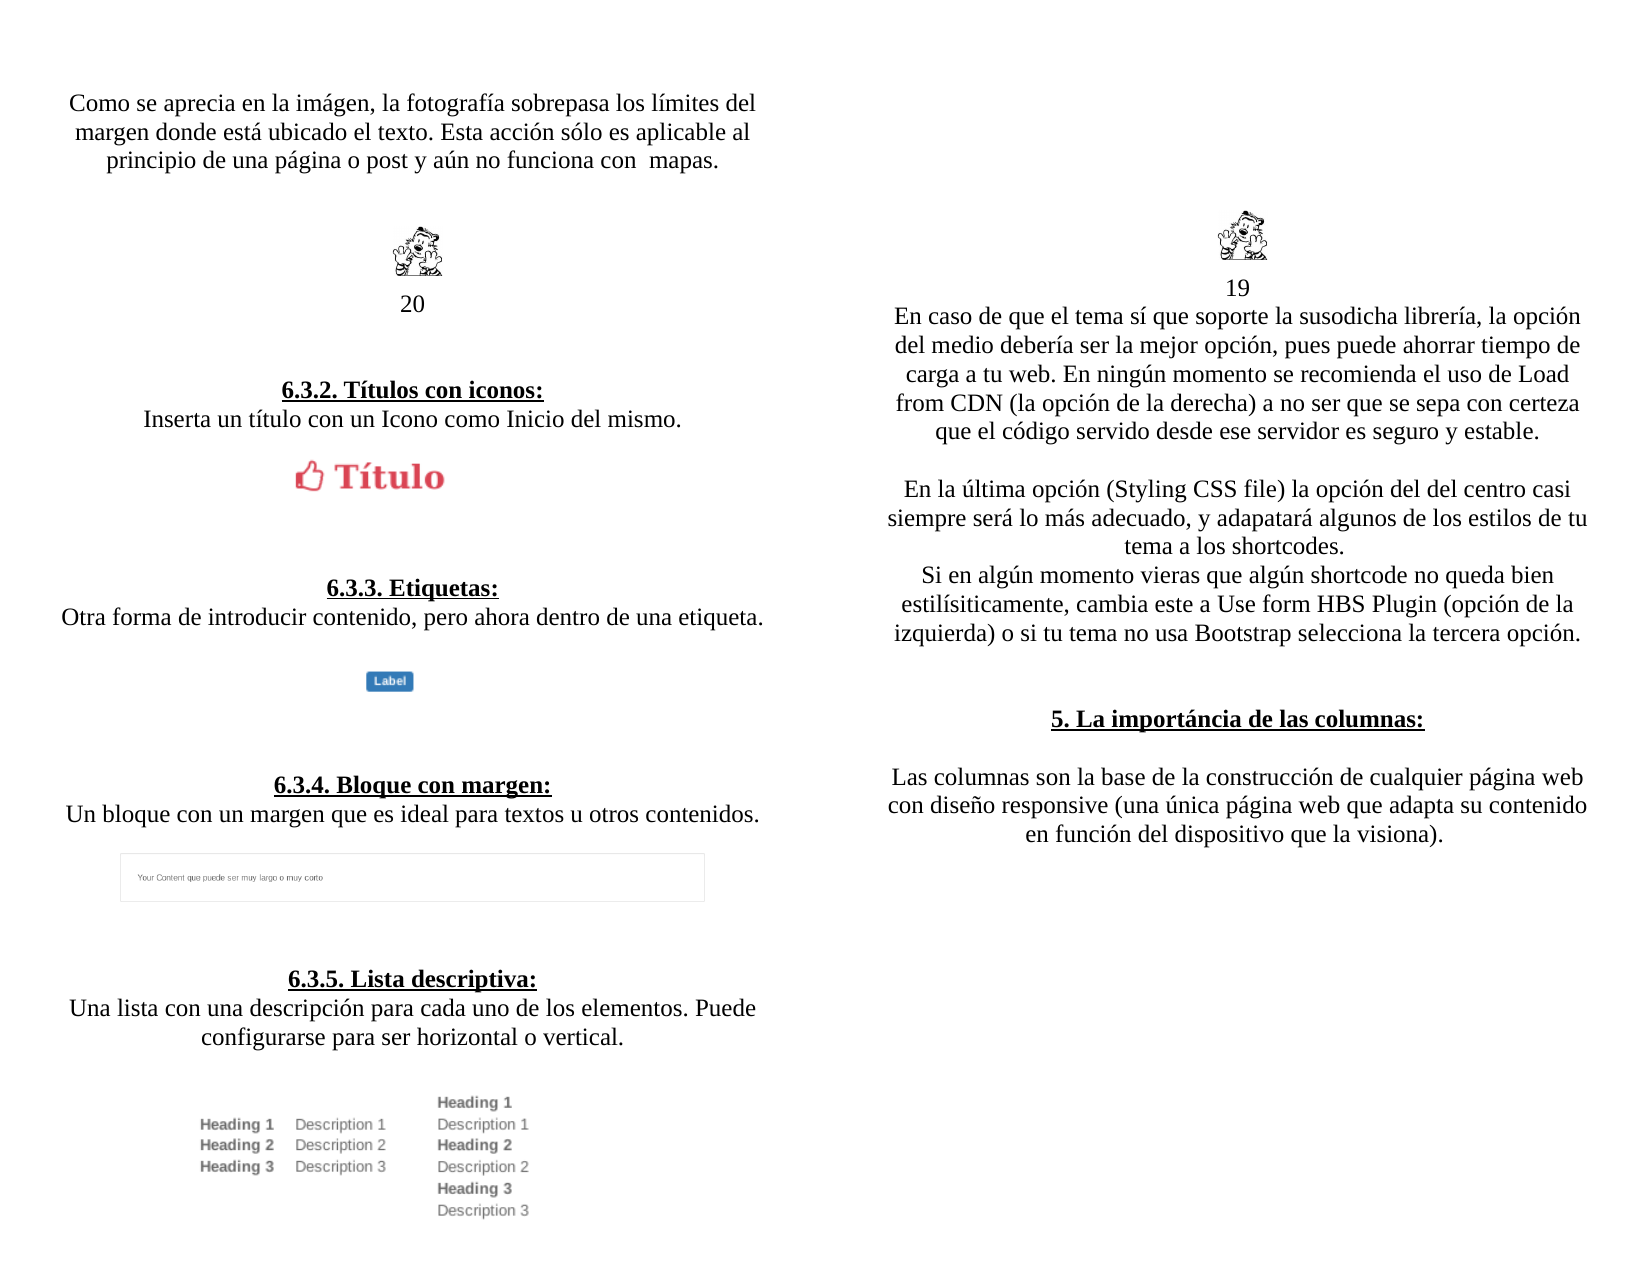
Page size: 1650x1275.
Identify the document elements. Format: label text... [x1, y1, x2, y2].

text Otra forma de introducir contenido, pero ahora dentro de una etiqueta. [59, 602, 766, 630]
picture [352, 661, 428, 704]
text En caso de que el tema sí que soporte la susodicha librería, la opción del medio debería ser la mejor opción, pues puede ahorrar tiempo de carga a tu web. En ningún momento se recomienda el uso de Load from CDN (la opción de la derecha) a no ser que se sepa con certeza que el código servido desde ese servidor es seguro y estable. [884, 302, 1591, 445]
text 5. La importáncia de las columnas: [884, 704, 1591, 733]
picture [1217, 210, 1268, 260]
picture [112, 840, 713, 924]
picture [392, 226, 443, 276]
text Como se aprecia en la imágen, la fotografía sobrepasa los límites del margen donde está ubicado el texto. Esta acción sólo es aplicable al principio de una página o post y aún no funciona con mapas. [59, 88, 766, 174]
text 6.3.4. Bloque con margen: [59, 770, 766, 799]
text 6.3.3. Etiquetas: [59, 573, 766, 602]
text Inserta un título con un Icono como Inicio del mismo. [59, 404, 766, 433]
text 6.3.2. Títulos con iconos: [59, 375, 766, 404]
text Una lista con una descripción para cada uno de los elementos. Puede configurarse para ser horizontal o vertical. [59, 993, 766, 1051]
picture [423, 1081, 566, 1240]
text Las columnas son la base de la construcción de cualquier página web con diseño responsive (una única página web que adapta su contenido en función del dispositivo que la visiona). [884, 762, 1591, 848]
picture [278, 447, 487, 512]
text Si en algún momento vieras que algún shortcode no queda bien estilísiticamente, cambia este a Use form HBS Plugin (opción de la izquierda) o si tu tema no usa Bootstrap selecciona la tercera opción. [884, 560, 1591, 647]
text 19 [884, 273, 1591, 302]
text 6.3.5. Lista descriptiva: [59, 964, 766, 993]
text En la última opción (Styling CSS file) la opción del del centro casi siempre será lo más adecuado, y adapatará algunos de los estilos de tu tema a los shortcodes. [884, 474, 1591, 560]
text 20 [59, 289, 766, 318]
text Un bloque con un margen que es ideal para textos u otros contenidos. [59, 799, 766, 828]
picture [181, 1107, 406, 1185]
